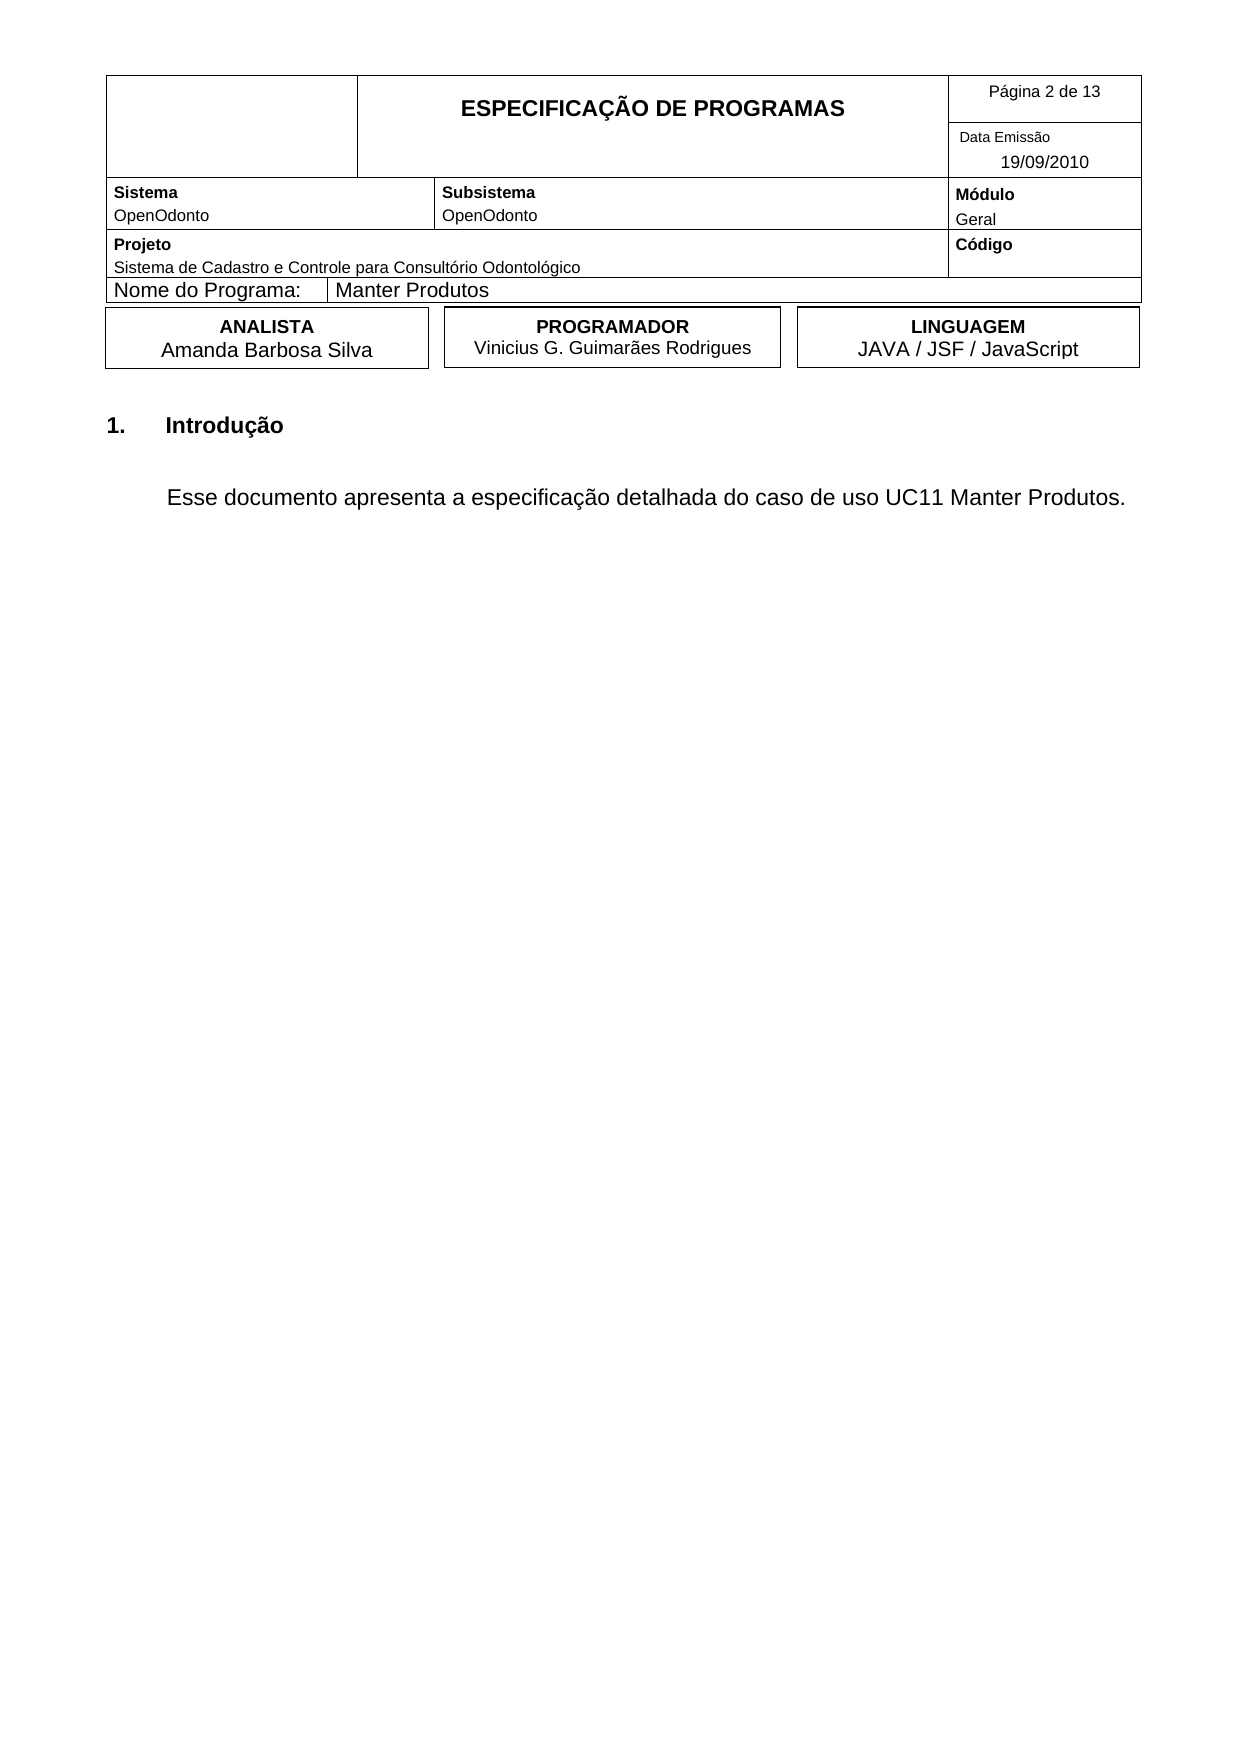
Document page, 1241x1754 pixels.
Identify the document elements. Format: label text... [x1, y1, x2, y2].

subtitle Introdução [106, 412, 1151, 438]
text Esse documento apresenta a especificação detalhada do caso de uso UC11 Manter Produtos. [167, 483, 1151, 510]
